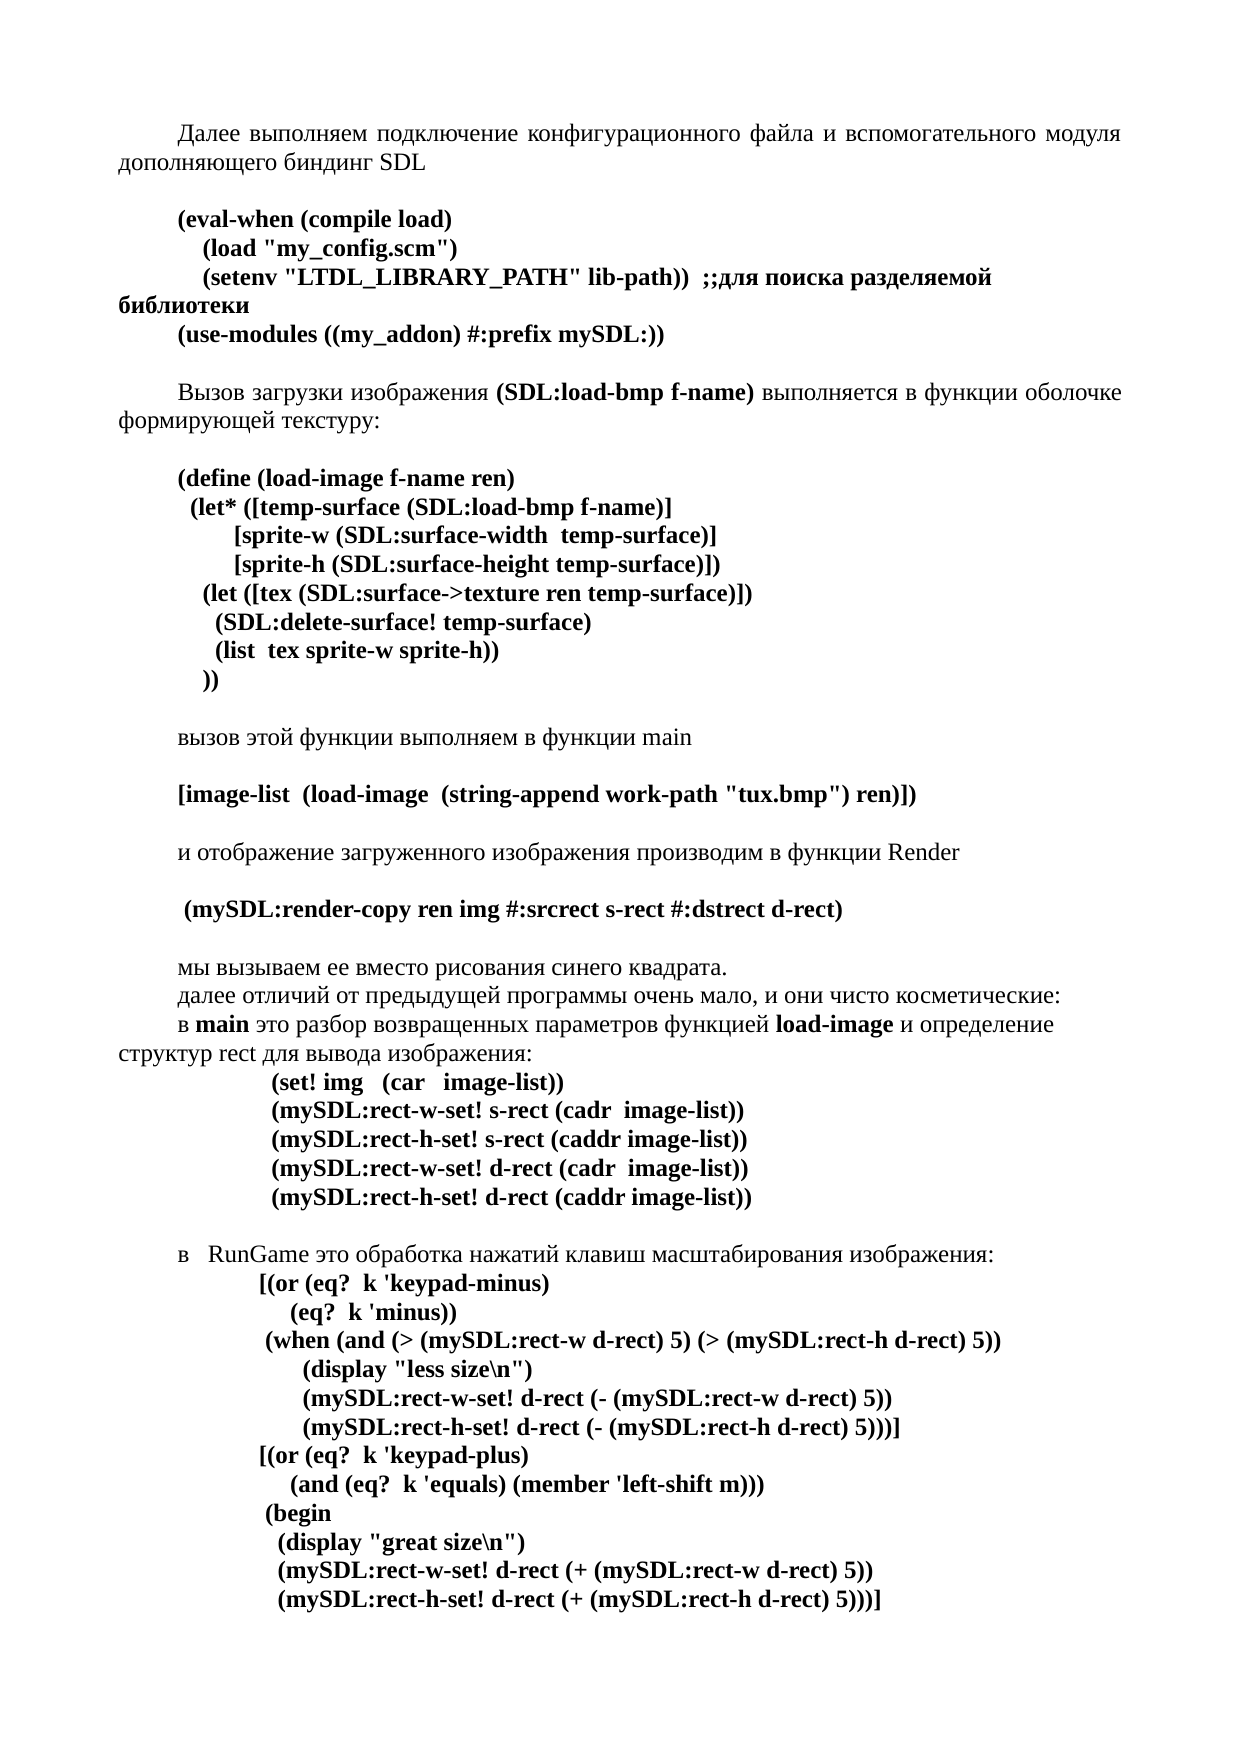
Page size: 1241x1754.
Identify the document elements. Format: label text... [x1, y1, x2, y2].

text (set! img (car image-list)) [118, 1067, 1122, 1096]
text (eval-when (compile load) [118, 204, 1122, 233]
text (display "less size\n") [118, 1354, 1122, 1383]
text мы вызываем ее вместо рисования синего квадрата. [118, 952, 1122, 981]
text (let ([tex (SDL:surface->texture ren temp-surface)]) [118, 578, 1122, 607]
text (load "my_config.scm") [118, 233, 1122, 262]
text (mySDL:rect-w-set! d-rect (- (mySDL:rect-w d-rect) 5)) [118, 1383, 1122, 1412]
text (eq? k 'minus)) [118, 1297, 1122, 1326]
text )) [118, 664, 1122, 693]
text (and (eq? k 'equals) (member 'left-shift m))) [118, 1469, 1122, 1498]
text [sprite-h (SDL:surface-height temp-surface)]) [118, 549, 1122, 578]
text (when (and (> (mySDL:rect-w d-rect) 5) (> (mySDL:rect-h d-rect) 5)) [118, 1326, 1122, 1354]
text (setenv "LTDL_LIBRARY_PATH" lib-path)) ;;для поиска разделяемой библиотеки [118, 262, 1122, 319]
text (SDL:delete-surface! temp-surface) [118, 607, 1122, 636]
text [(or (eq? k 'keypad-plus) [118, 1441, 1122, 1469]
text [image-list (load-image (string-append work-path "tux.bmp") ren)]) [118, 779, 1122, 808]
text и отображение загруженного изображения производим в функции Render [118, 837, 1122, 866]
text (mySDL:rect-h-set! d-rect (caddr image-list)) [118, 1182, 1122, 1211]
text в main это разбор возвращенных параметров функцией load-image и определение структур rect для вывода изображения: [118, 1009, 1122, 1067]
text (begin [118, 1498, 1122, 1527]
text (mySDL:rect-h-set! s-rect (caddr image-list)) [118, 1124, 1122, 1153]
text (use-modules ((my_addon) #:prefix mySDL:)) [118, 319, 1122, 348]
text (display "great size\n") [118, 1527, 1122, 1556]
text Вызов загрузки изображения (SDL:load-bmp f-name) выполняется в функции оболочке формирующей текстуру: [118, 377, 1122, 434]
text (mySDL:rect-h-set! d-rect (- (mySDL:rect-h d-rect) 5)))] [118, 1412, 1122, 1441]
text [sprite-w (SDL:surface-width temp-surface)] [118, 521, 1122, 549]
text (let* ([temp-surface (SDL:load-bmp f-name)] [118, 492, 1122, 521]
text Далее выполняем подключение конфигурационного файла и вспомогательного модуля дополняющего биндинг SDL [118, 118, 1122, 176]
text в RunGame это обработка нажатий клавиш масштабирования изображения: [118, 1239, 1122, 1268]
text (mySDL:rect-h-set! d-rect (+ (mySDL:rect-h d-rect) 5)))] [118, 1584, 1122, 1613]
text (list tex sprite-w sprite-h)) [118, 636, 1122, 664]
text вызов этой функции выполняем в функции main [118, 722, 1122, 751]
text [(or (eq? k 'keypad-minus) [118, 1268, 1122, 1297]
text (mySDL:rect-w-set! d-rect (+ (mySDL:rect-w d-rect) 5)) [118, 1556, 1122, 1584]
text (mySDL:rect-w-set! d-rect (cadr image-list)) [118, 1153, 1122, 1182]
text (mySDL:render-copy ren img #:srcrect s-rect #:dstrect d-rect) [118, 894, 1122, 923]
text (mySDL:rect-w-set! s-rect (cadr image-list)) [118, 1096, 1122, 1124]
text (define (load-image f-name ren) [118, 463, 1122, 492]
text далее отличий от предыдущей программы очень мало, и они чисто косметические: [118, 981, 1122, 1009]
